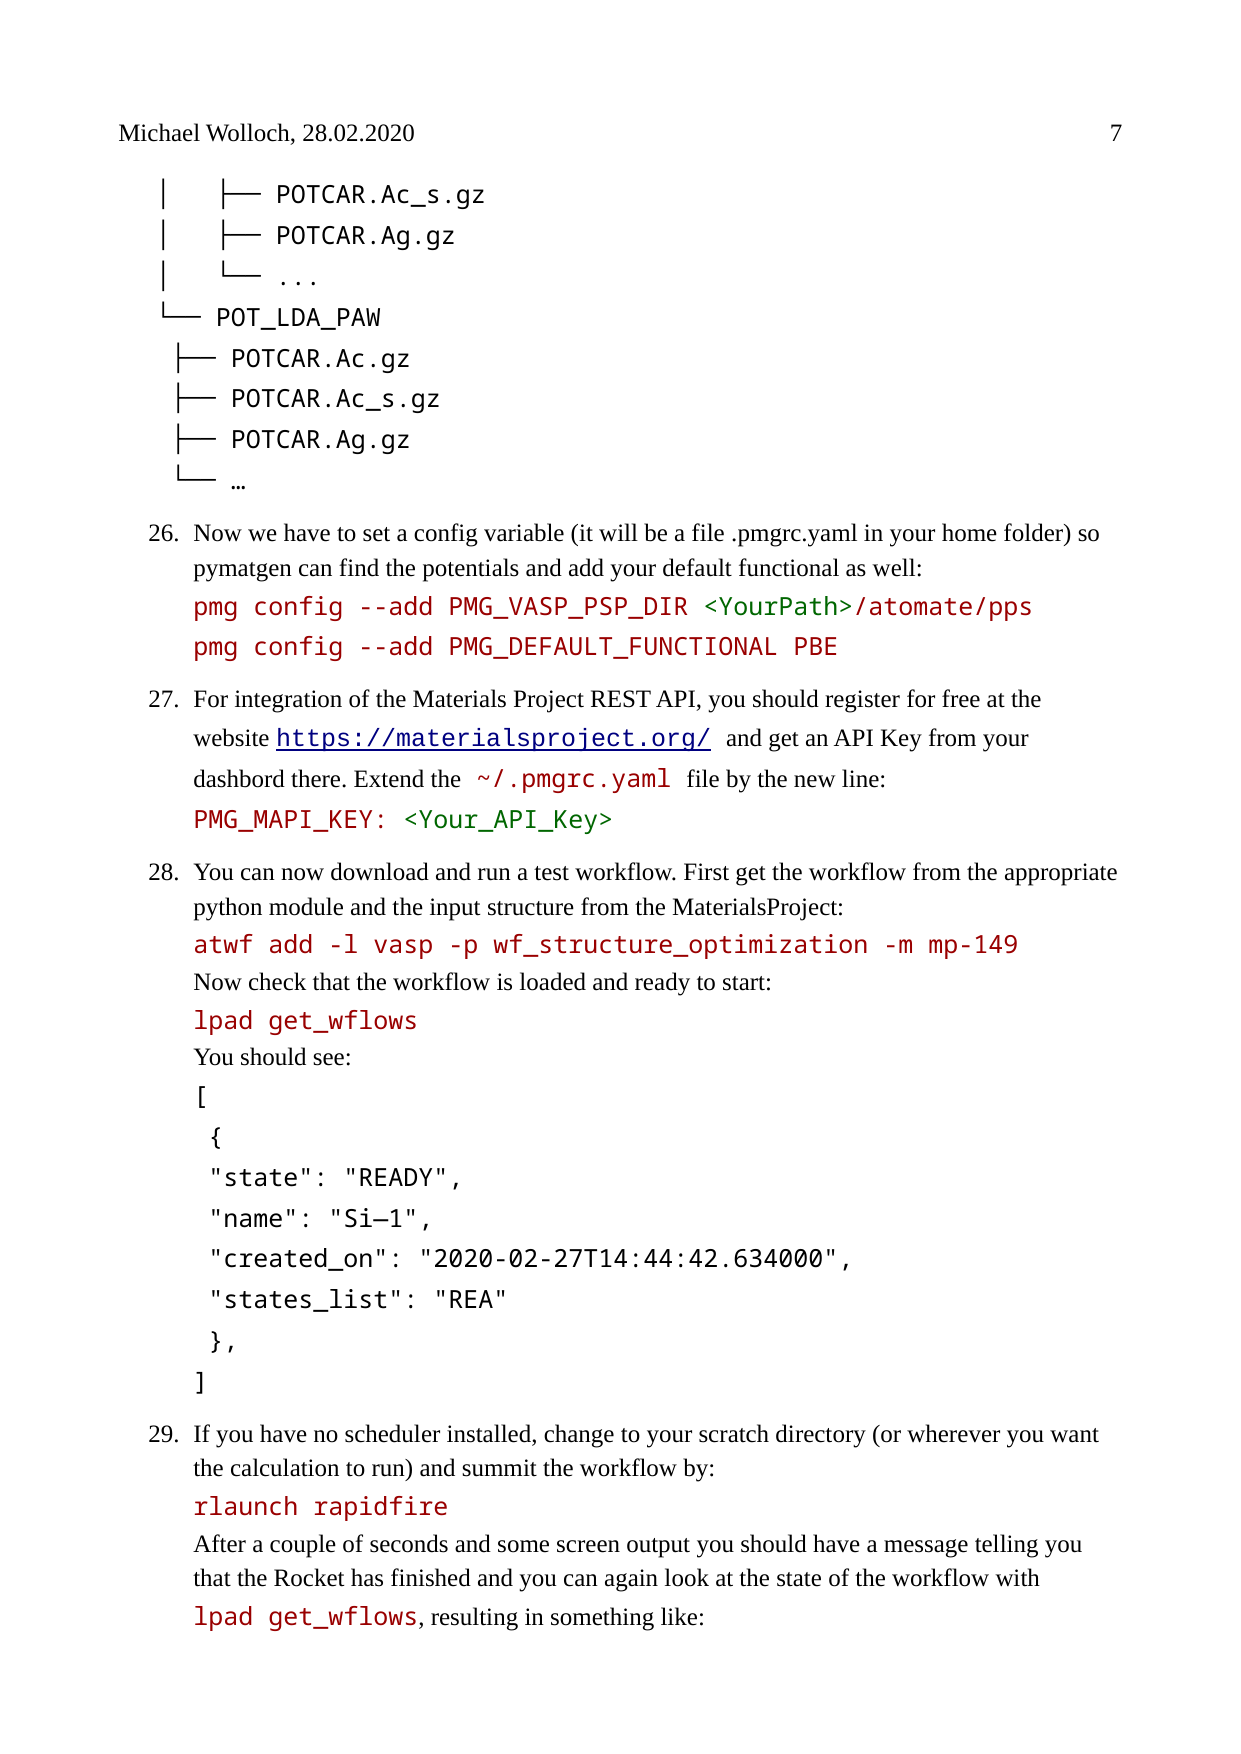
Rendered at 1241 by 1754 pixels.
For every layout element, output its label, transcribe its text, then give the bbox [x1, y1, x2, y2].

list If you have no scheduler installed, change to your scratch directory (or wherever you want the calculation to run) and summit the workflow by: rlaunch rapidfire After a couple of seconds and some screen output you should have a message telling you that the Rocket has finished and you can again look at the state of the workflow with lpad get_wflows, resulting in something like: [148, 1419, 1122, 1633]
list You can now download and run a test workflow. First get the workflow from the appropriate python module and the input structure from the MaterialsProject: atwf add -l vasp -p wf_structure_optimization -m mp-149 Now check that the workflow is loaded and ready to start: lpad get_wflows You should see: [ { "state": "READY", "name": "Si—1", "created_on": "2020-02-27T14:44:42.634000", "states_list": "REA" }, ] [148, 857, 1122, 1398]
list Now we have to set a config variable (it will be a file .pmgrc.yaml in your home folder) so pymatgen can find the potentials and add your default functional as well: pmg config --add PMG_VASP_PSP_DIR <YourPath>/atomate/pps pmg config --add PMG_DEFAULT_FUNCTIONAL PBE [148, 518, 1122, 663]
list For integration of the Materials Project REST API, you should register for free at the website https://materialsproject.org/ and get an API Key from your dashbord there. Extend the ~/.pmgrc.yaml file by the new line: PMG_MAPI_KEY: <Your_API_Key> [148, 684, 1122, 836]
list │ ├── POTCAR.Ac_s.gz │ ├── POTCAR.Ag.gz │ └── ... └── POT_LDA_PAW ├── POTCAR.Ac.gz ├── POTCAR.Ac_s.gz ├── POTCAR.Ag.gz └── … [109, 177, 1122, 497]
